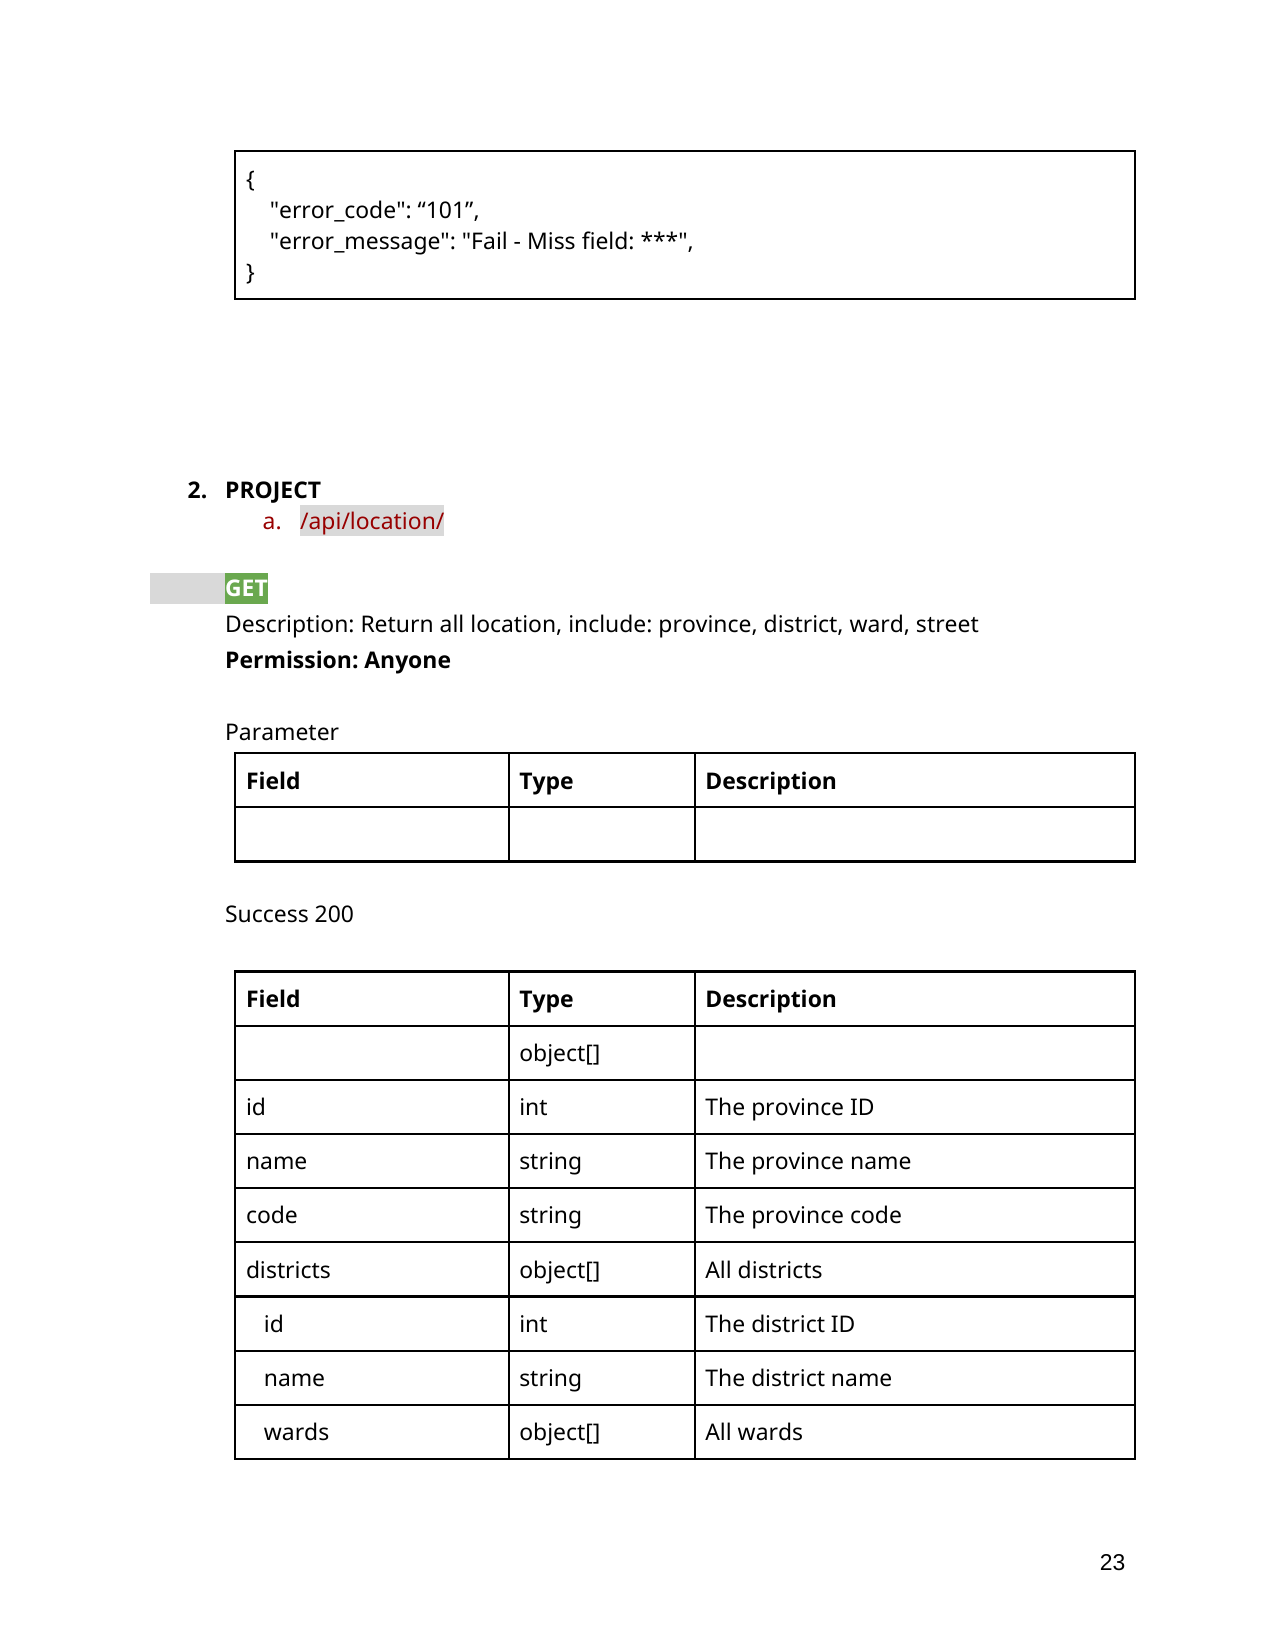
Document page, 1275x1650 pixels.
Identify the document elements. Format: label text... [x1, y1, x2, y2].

table_cell wards [236, 1406, 508, 1458]
table_cell [510, 808, 694, 860]
text Parameter [225, 716, 1125, 747]
table_header Description [696, 973, 1134, 1024]
table_cell string [510, 1135, 694, 1187]
table_cell The district name [696, 1352, 1134, 1404]
table_cell [236, 808, 508, 860]
table_header Description [696, 754, 1134, 806]
table_cell int [510, 1298, 694, 1349]
table_cell object[] [510, 1243, 694, 1295]
table_cell The province ID [696, 1081, 1134, 1133]
table_cell id [236, 1298, 508, 1349]
table_cell All districts [696, 1243, 1134, 1295]
table_cell code [236, 1189, 508, 1241]
table_cell int [510, 1081, 694, 1133]
text GET [150, 572, 1125, 604]
table_cell [696, 1027, 1134, 1079]
table_cell string [510, 1352, 694, 1404]
table_cell id [236, 1081, 508, 1133]
subtitle /api/location/ [262, 505, 300, 536]
subtitle /api/location/ [444, 505, 1125, 536]
table_cell name [236, 1135, 508, 1187]
table_header Type [510, 754, 694, 806]
text Permission: Anyone [225, 644, 1125, 676]
table_cell All wards [696, 1406, 1134, 1458]
table_cell name [236, 1352, 508, 1404]
table_cell The province code [696, 1189, 1134, 1241]
table_header { "error_code": “101”, "error_message": "Fail - Miss field: ***", } [236, 152, 1134, 298]
table_cell object[] [510, 1406, 694, 1458]
table_cell The province name [696, 1135, 1134, 1187]
table_header Type [510, 973, 694, 1024]
table_cell districts [236, 1243, 508, 1295]
table_cell string [510, 1189, 694, 1241]
table_cell The district ID [696, 1298, 1134, 1349]
table_cell [696, 808, 1134, 860]
table_header Field [236, 754, 508, 806]
subtitle PROJECT [187, 474, 1125, 505]
table_cell [236, 1027, 508, 1079]
table_header Field [236, 973, 508, 1024]
text Description: Return all location, include: province, district, ward, street [225, 608, 1125, 639]
table_cell object[] [510, 1027, 694, 1079]
text Success 200 [225, 898, 1125, 930]
